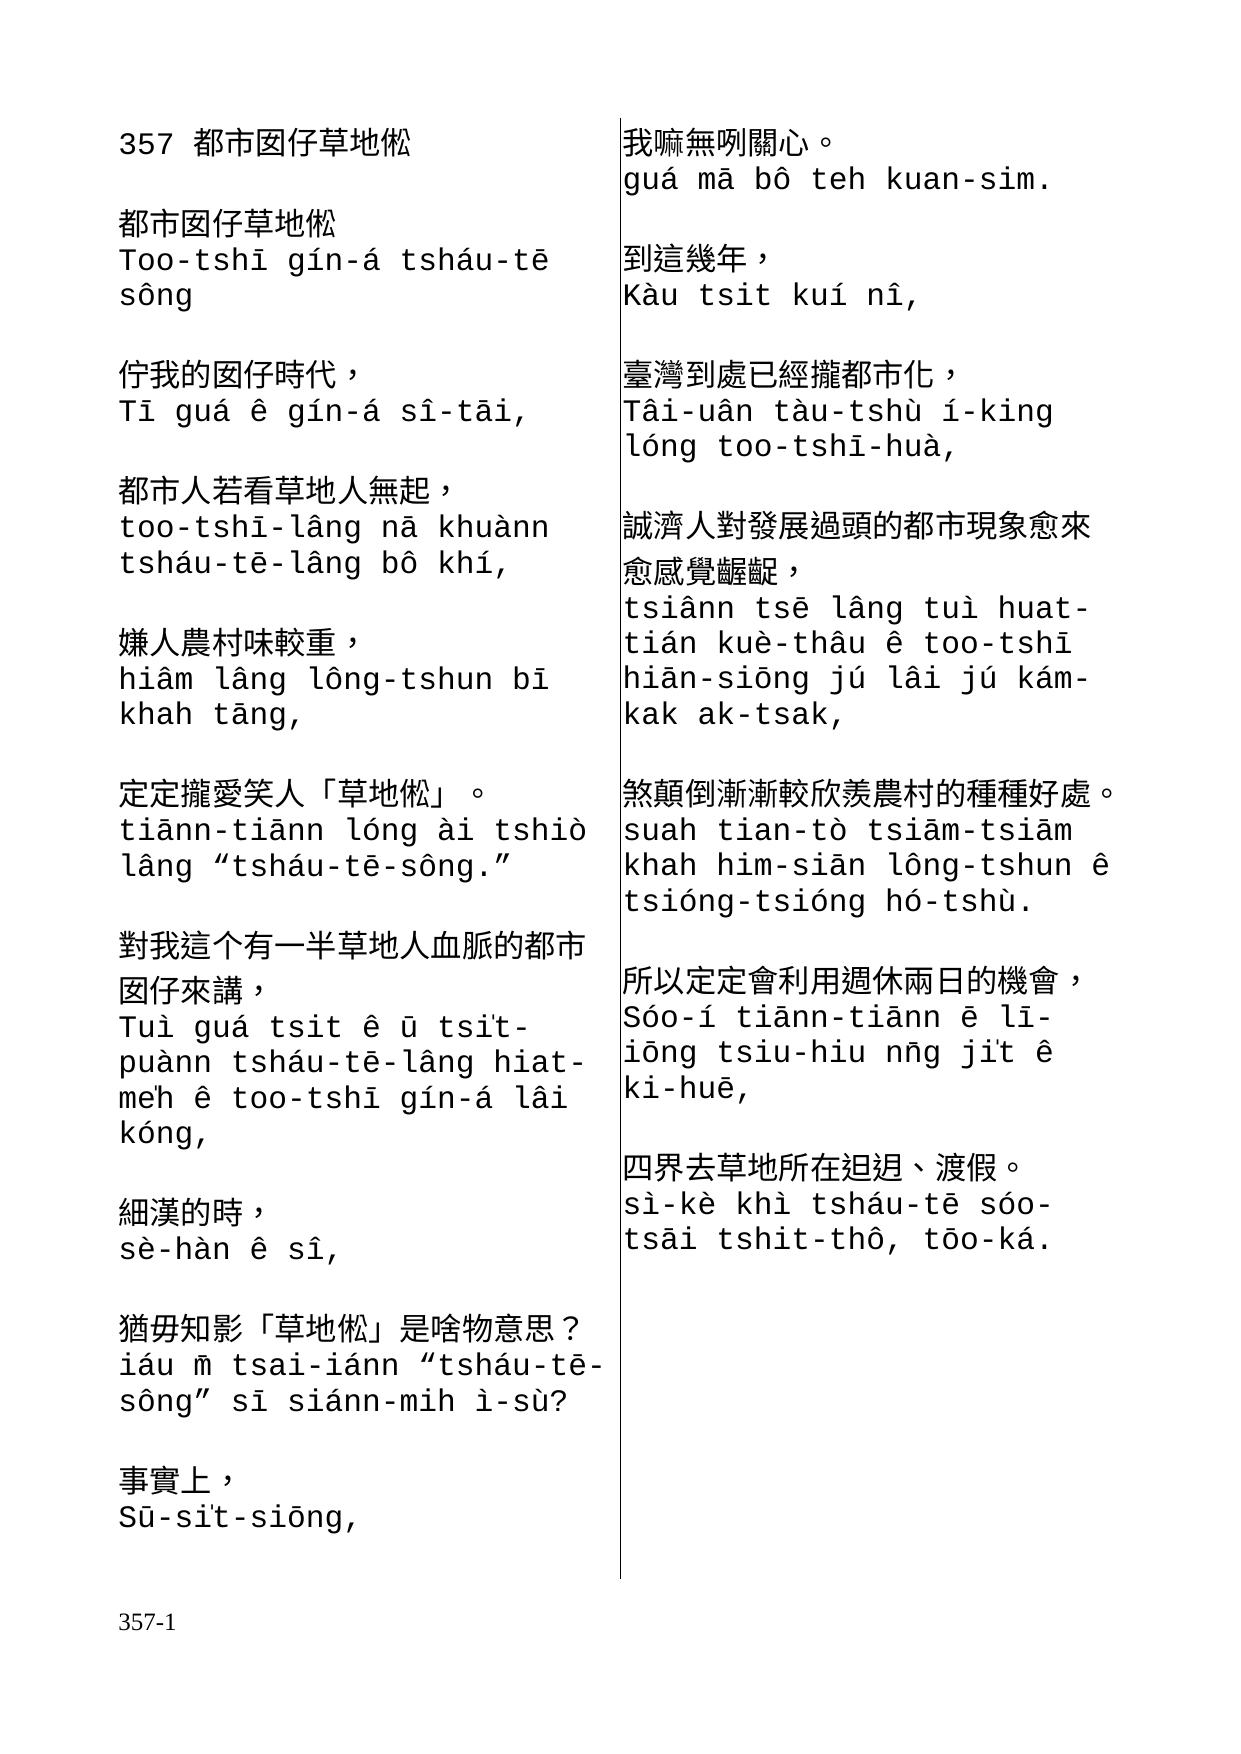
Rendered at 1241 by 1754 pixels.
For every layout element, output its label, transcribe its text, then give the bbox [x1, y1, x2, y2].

text 嫌人農村味較重， [118, 618, 618, 663]
text 臺灣到處已經攏都市化， [622, 350, 1122, 395]
text sè-hàn ê sî, [118, 1234, 618, 1269]
text 都市囡仔草地倯 [118, 199, 618, 244]
text 到這幾年， [622, 234, 1122, 279]
text tsiânn tsē lâng tuì huat-tián kuè-thâu ê too-tshī hiān-siōng jú lâi jú kám-kak ak-tsak, [622, 592, 1122, 734]
text iáu m̄ tsai-iánn “tsháu-tē-sông” sī siánn-mih ì-sù? [118, 1350, 618, 1421]
text Too-tshī gín-á tsháu-tē sông [118, 244, 618, 315]
text 細漢的時， [118, 1188, 618, 1234]
text 煞顛倒漸漸較欣羨農村的種種好處。 [622, 769, 1122, 814]
text tiānn-tiānn lóng ài tshiò lâng “tsháu-tē-sông.” [118, 815, 618, 886]
text hiâm lâng lông-tshun bī khah tāng, [118, 663, 618, 734]
text 佇我的囡仔時代， [118, 351, 618, 396]
text 猶毋知影「草地倯」是啥物意思？ [118, 1304, 618, 1350]
text 所以定定會利用週休兩日的機會， [622, 956, 1122, 1001]
text 我嘛無咧關心。 [622, 118, 1122, 163]
text Sóo-í tiānn-tiānn ē lī-iōng tsiu-hiu nn̄g ji̍t ê ki-huē, [622, 1001, 1122, 1107]
text Tâi-uân tàu-tshù í-king lóng too-tshī-huà, [622, 395, 1122, 466]
text 定定攏愛笑人「草地倯」。 [118, 769, 618, 815]
text suah tian-tò tsiām-tsiām khah him-siān lông-tshun ê tsióng-tsióng hó-tshù. [622, 814, 1122, 921]
text guá mā bô teh kuan-sim. [622, 163, 1122, 199]
text Sū-si̍t-siōng, [118, 1501, 618, 1537]
text 誠濟人對發展過頭的都市現象愈來愈感覺齷齪， [622, 502, 1122, 592]
text too-tshī-lâng nā khuànn tsháu-tē-lâng bô khí, [118, 512, 618, 583]
text sì-kè khì tsháu-tē sóo-tsāi tshit-thô, tōo-ká. [622, 1188, 1122, 1259]
text 對我這个有一半草地人血脈的都市囡仔來講， [118, 921, 618, 1011]
text 都市人若看草地人無起， [118, 467, 618, 512]
text 事實上， [118, 1456, 618, 1501]
text Tī guá ê gín-á sî-tāi, [118, 396, 618, 431]
text 357 都市囡仔草地倯 [118, 118, 618, 164]
text Tuì guá tsit ê ū tsi̍t-puànn tsháu-tē-lâng hiat-me̍h ê too-tshī gín-á lâi kóng, [118, 1011, 618, 1153]
text 四界去草地所在𨑨迌、渡假。 [622, 1143, 1122, 1188]
text Kàu tsit kuí nî, [622, 279, 1122, 315]
